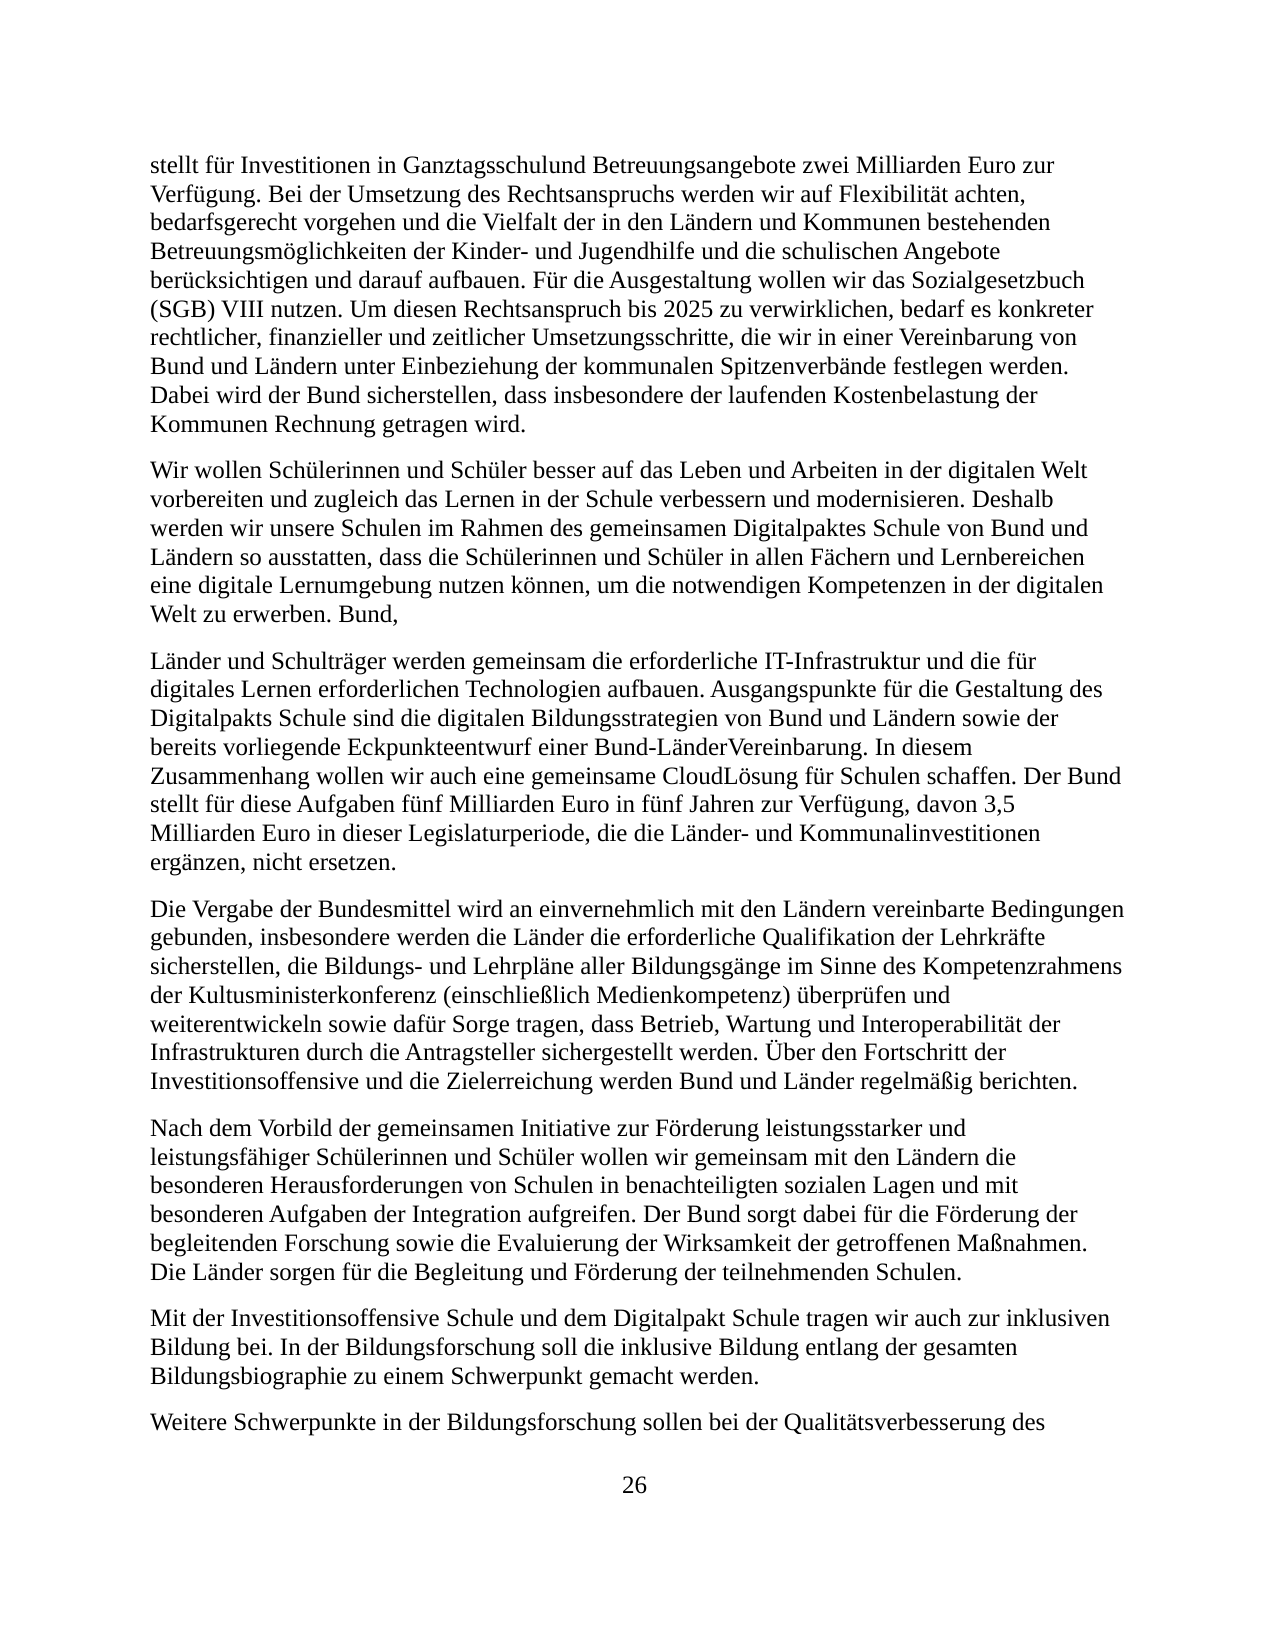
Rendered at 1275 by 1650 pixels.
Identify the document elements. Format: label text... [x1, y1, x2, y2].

text Wir wollen Schülerinnen und Schüler besser auf das Leben und Arbeiten in der digitalen Welt vorbereiten und zugleich das Lernen in der Schule verbessern und modernisieren. Deshalb werden wir unsere Schulen im Rahmen des gemeinsamen Digitalpaktes Schule von Bund und Ländern so ausstatten, dass die Schülerinnen und Schüler in allen Fächern und Lernbereichen eine digitale Lernumgebung nutzen können, um die notwendigen Kompetenzen in der digitalen Welt zu erwerben. Bund, [150, 455, 1125, 628]
text Nach dem Vorbild der gemeinsamen Initiative zur Förderung leistungsstarker und leistungsfähiger Schülerinnen und Schüler wollen wir gemeinsam mit den Ländern die besonderen Herausforderungen von Schulen in benachteiligten sozialen Lagen und mit besonderen Aufgaben der Integration aufgreifen. Der Bund sorgt dabei für die Förderung der begleitenden Forschung sowie die Evaluierung der Wirksamkeit der getroffenen Maßnahmen. Die Länder sorgen für die Begleitung und Förderung der teilnehmenden Schulen. [150, 1113, 1125, 1285]
text Weitere Schwerpunkte in der Bildungsforschung sollen bei der Qualitätsverbesserung des [150, 1407, 1125, 1436]
text Länder und Schulträger werden gemeinsam die erforderliche IT-Infrastruktur und die für digitales Lernen erforderlichen Technologien aufbauen. Ausgangspunkte für die Gestaltung des Digitalpakts Schule sind die digitalen Bildungsstrategien von Bund und Ländern sowie der bereits vorliegende Eckpunkteentwurf einer Bund-LänderVereinbarung. In diesem Zusammenhang wollen wir auch eine gemeinsame CloudLösung für Schulen schaffen. Der Bund stellt für diese Aufgaben fünf Milliarden Euro in fünf Jahren zur Verfügung, davon 3,5 Milliarden Euro in dieser Legislaturperiode, die die Länder- und Kommunalinvestitionen ergänzen, nicht ersetzen. [150, 646, 1125, 876]
text Mit der Investitionsoffensive Schule und dem Digitalpakt Schule tragen wir auch zur inklusiven Bildung bei. In der Bildungsforschung soll die inklusive Bildung entlang der gesamten Bildungsbiographie zu einem Schwerpunkt gemacht werden. [150, 1303, 1125, 1389]
text stellt für Investitionen in Ganztagsschulund Betreuungsangebote zwei Milliarden Euro zur Verfügung. Bei der Umsetzung des Rechtsanspruchs werden wir auf Flexibilität achten, bedarfsgerecht vorgehen und die Vielfalt der in den Ländern und Kommunen bestehenden Betreuungsmöglichkeiten der Kinder- und Jugendhilfe und die schulischen Angebote berücksichtigen und darauf aufbauen. Für die Ausgestaltung wollen wir das Sozialgesetzbuch (SGB) VIII nutzen. Um diesen Rechtsanspruch bis 2025 zu verwirklichen, bedarf es konkreter rechtlicher, finanzieller und zeitlicher Umsetzungsschritte, die wir in einer Vereinbarung von Bund und Ländern unter Einbeziehung der kommunalen Spitzenverbände festlegen werden. Dabei wird der Bund sicherstellen, dass insbesondere der laufenden Kostenbelastung der Kommunen Rechnung getragen wird. [150, 150, 1125, 437]
text Die Vergabe der Bundesmittel wird an einvernehmlich mit den Ländern vereinbarte Bedingungen gebunden, insbesondere werden die Länder die erforderliche Qualifikation der Lehrkräfte sicherstellen, die Bildungs- und Lehrpläne aller Bildungsgänge im Sinne des Kompetenzrahmens der Kultusministerkonferenz (einschließlich Medienkompetenz) überprüfen und weiterentwickeln sowie dafür Sorge tragen, dass Betrieb, Wartung und Interoperabilität der Infrastrukturen durch die Antragsteller sichergestellt werden. Über den Fortschritt der Investitionsoffensive und die Zielerreichung werden Bund und Länder regelmäßig berichten. [150, 894, 1125, 1095]
